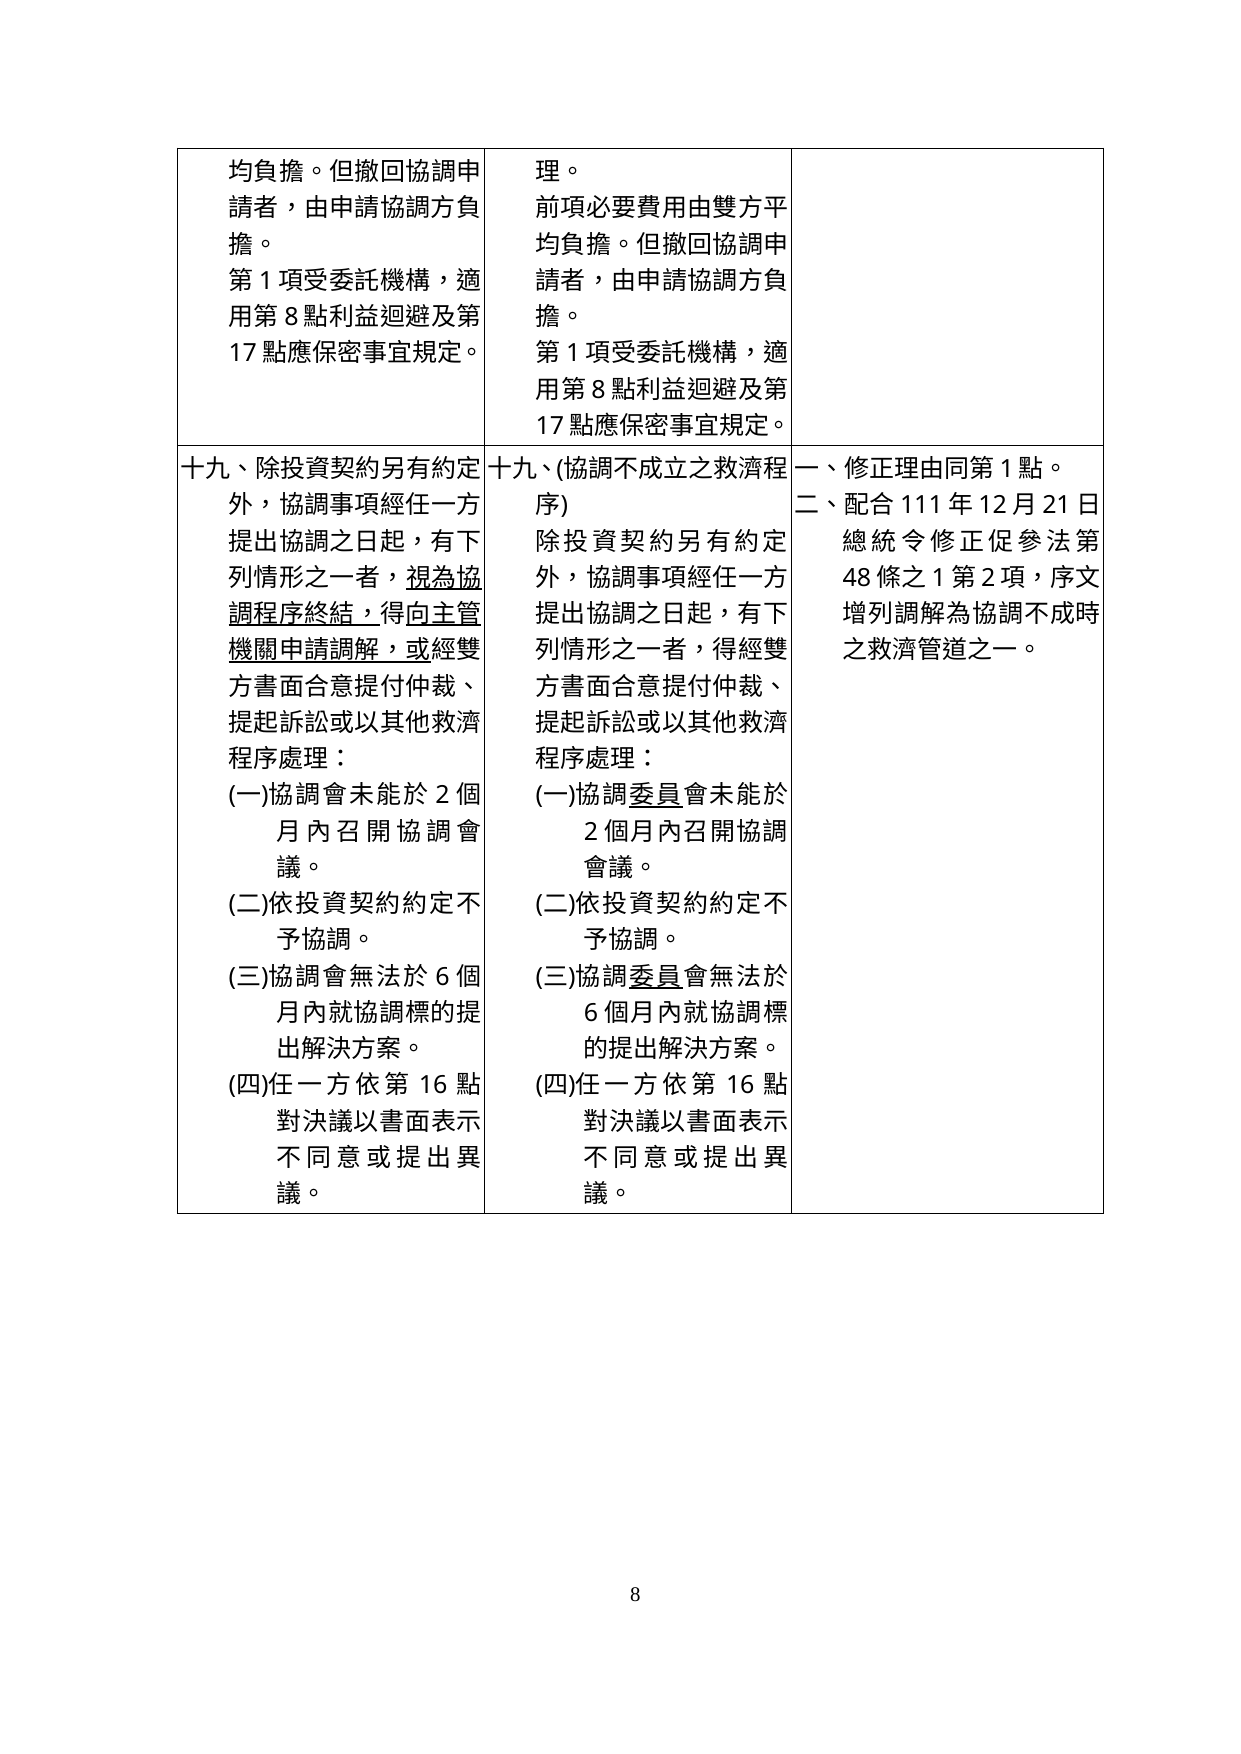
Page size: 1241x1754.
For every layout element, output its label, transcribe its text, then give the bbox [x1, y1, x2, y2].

table_cell 修正理由同第1點。 配合111年12月21日總統令修正促參法第48條之1第2項，序文增列調解為協調不成時之救濟管道之一。 [792, 446, 1103, 1213]
table_cell 十九、(協調不成立之救濟程序) 除投資契約另有約定外，協調事項經任一方提出協調之日起，有下列情形之一者，得經雙方書面合意提付仲裁、提起訴訟或以其他救濟程序處理： 協調委員會未能於2個月內召開協調會議。 依投資契約約定不予協調。 協調委員會無法於6個月內就協調標的提出解決方案。 任一方依第16點對決議以書面表示不同意或提出異議。 [485, 446, 791, 1213]
table_cell 十九、除投資契約另有約定外，協調事項經任一方提出協調之日起，有下列情形之一者，視為協調程序終結，得向主管機關申請調解，或經雙方書面合意提付仲裁、提起訴訟或以其他救濟程序處理： 協調會未能於2個月內召開協調會議。 依投資契約約定不予協調。 協調會無法於6個月內就協調標的提出解決方案。 任一方依第16點對決議以書面表示不同意或提出異議。 [178, 446, 484, 1213]
table_cell 理。 前項必要費用由雙方平均負擔。但撤回協調申請者，由申請協調方負擔。 第1項受委託機構，適用第8點利益迴避及第17點應保密事宜規定。 [485, 149, 791, 444]
table_cell 均負擔。但撤回協調申請者，由申請協調方負擔。 第1項受委託機構，適用第8點利益迴避及第17點應保密事宜規定。 [178, 149, 484, 444]
table_cell [792, 149, 1103, 444]
